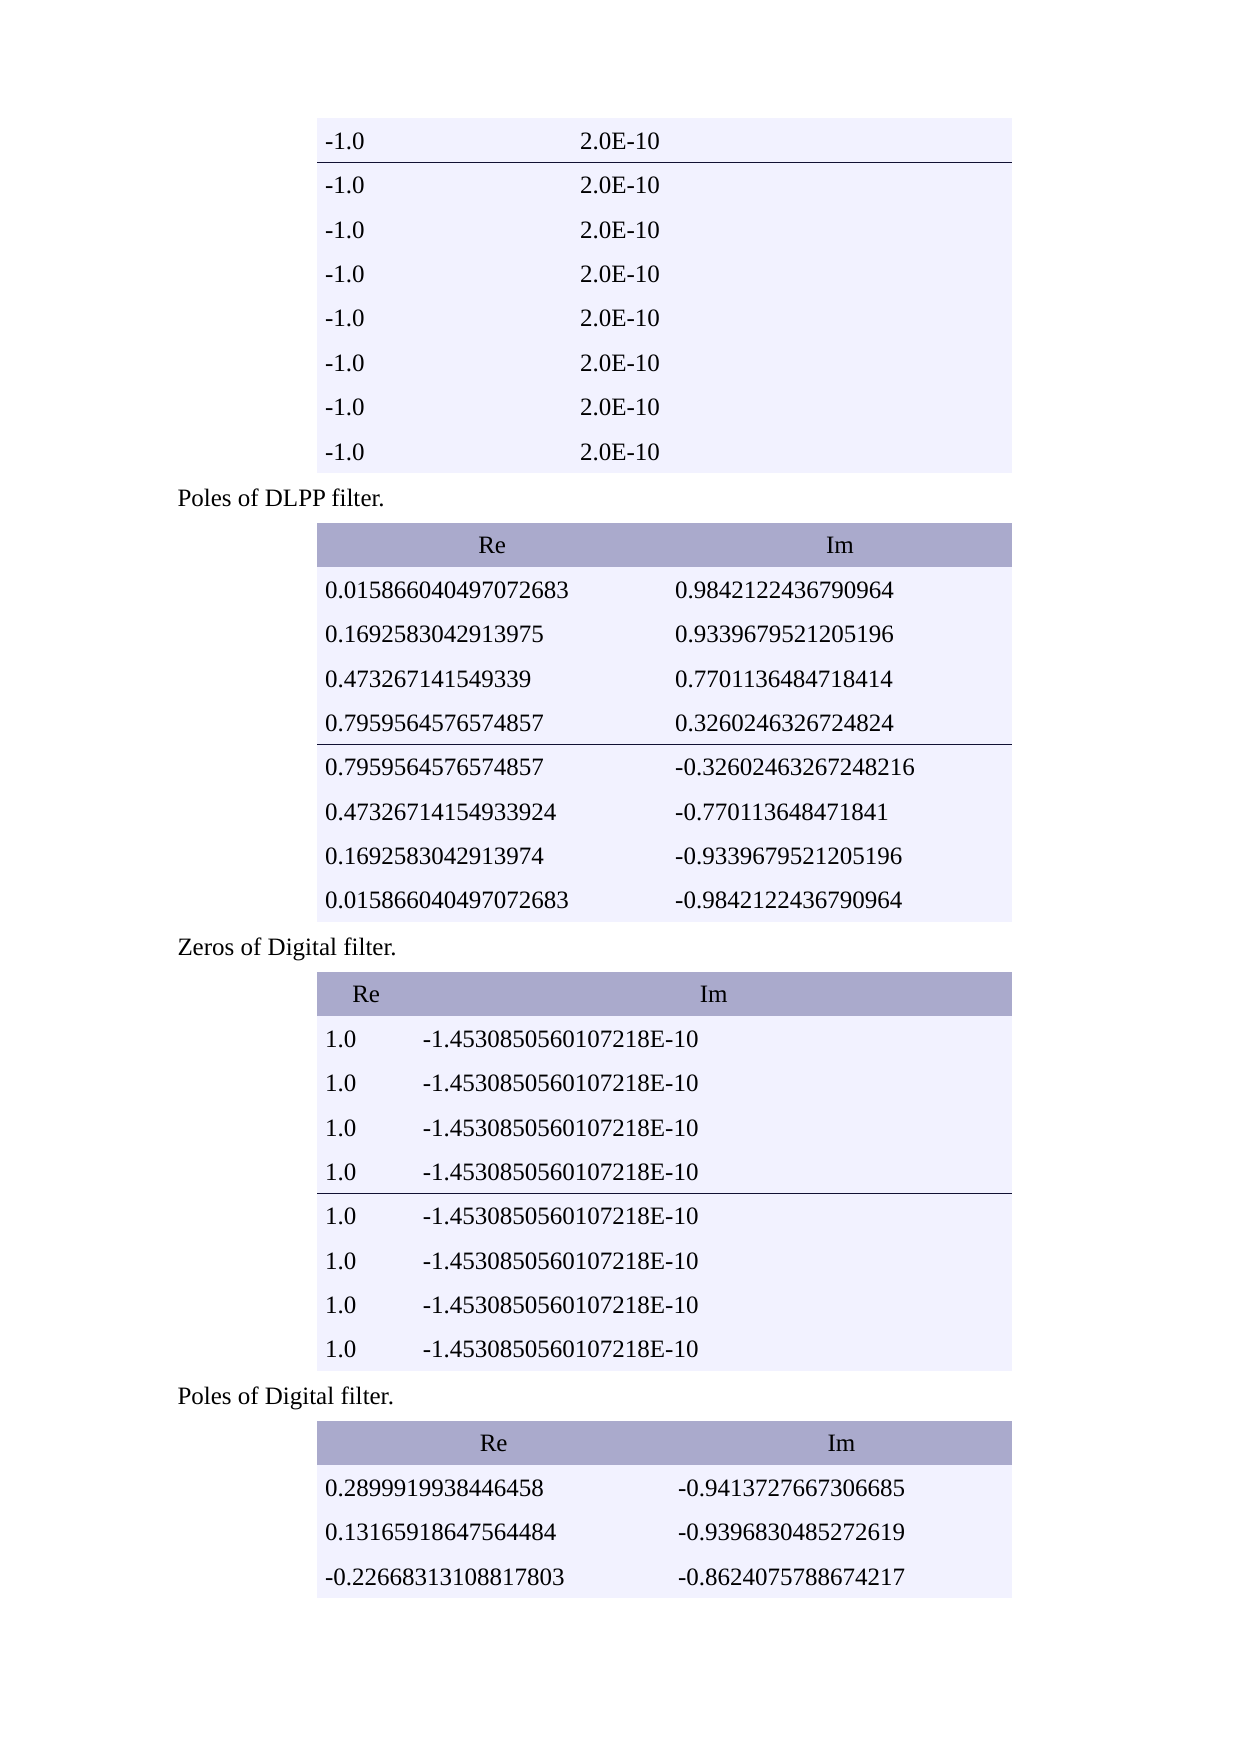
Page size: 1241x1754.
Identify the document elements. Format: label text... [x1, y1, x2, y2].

table_cell 0.47326714154933924 [317, 789, 667, 833]
table_cell -1.4530850560107218E-10 [415, 1105, 1012, 1149]
table_cell -1.0 [317, 251, 572, 296]
table_cell 0.13165918647564484 [317, 1509, 670, 1554]
table_cell -0.9842122436790964 [667, 878, 1012, 922]
table_cell -0.32602463267248216 [667, 745, 1012, 789]
table_cell 2.0E-10 [572, 207, 1012, 251]
table_cell 2.0E-10 [572, 163, 1012, 207]
table_cell -1.4530850560107218E-10 [415, 1149, 1012, 1193]
table_cell -1.4530850560107218E-10 [415, 1238, 1012, 1282]
table_cell 0.7959564576574857 [317, 745, 667, 789]
table_header Im [670, 1421, 1012, 1465]
table_cell 1.0 [317, 1327, 415, 1371]
table_cell 0.1692583042913975 [317, 611, 667, 656]
table_cell 1.0 [317, 1016, 415, 1060]
table_cell -0.9413727667306685 [670, 1465, 1012, 1509]
table_cell 0.015866040497072683 [317, 878, 667, 922]
table_cell 2.0E-10 [572, 384, 1012, 429]
table_cell 0.9842122436790964 [667, 567, 1012, 611]
table_header Im [667, 523, 1012, 567]
table_cell -1.0 [317, 429, 572, 473]
table_cell -1.4530850560107218E-10 [415, 1194, 1012, 1238]
table_cell -1.0 [317, 163, 572, 207]
text Zeros of Digital filter. [177, 932, 1152, 961]
table_cell -0.22668313108817803 [317, 1554, 670, 1598]
table_cell -1.0 [317, 207, 572, 251]
table_header Re [317, 523, 667, 567]
table_cell 0.3260246326724824 [667, 700, 1012, 744]
table_cell -1.4530850560107218E-10 [415, 1327, 1012, 1371]
table_cell 1.0 [317, 1149, 415, 1193]
table_cell 2.0E-10 [572, 118, 1012, 162]
table_cell 1.0 [317, 1194, 415, 1238]
table_cell 0.015866040497072683 [317, 567, 667, 611]
table_cell 0.1692583042913974 [317, 833, 667, 878]
table_cell -1.4530850560107218E-10 [415, 1016, 1012, 1060]
table_cell 0.9339679521205196 [667, 611, 1012, 656]
table_cell -1.4530850560107218E-10 [415, 1060, 1012, 1105]
table_cell 2.0E-10 [572, 296, 1012, 340]
table_header Re [317, 972, 415, 1016]
table_cell -0.9396830485272619 [670, 1509, 1012, 1554]
table_cell -0.770113648471841 [667, 789, 1012, 833]
table_cell -1.0 [317, 384, 572, 429]
table_cell 0.2899919938446458 [317, 1465, 670, 1509]
table_header Im [415, 972, 1012, 1016]
table_cell 2.0E-10 [572, 340, 1012, 384]
table_cell -0.8624075788674217 [670, 1554, 1012, 1598]
table_cell -1.0 [317, 118, 572, 162]
table_cell 0.7701136484718414 [667, 656, 1012, 700]
table_cell 0.7959564576574857 [317, 700, 667, 744]
text Poles of DLPP filter. [177, 483, 1152, 512]
table_cell -1.0 [317, 296, 572, 340]
table_header Re [317, 1421, 670, 1465]
table_cell 2.0E-10 [572, 251, 1012, 296]
table_cell 1.0 [317, 1282, 415, 1327]
table_cell -1.0 [317, 340, 572, 384]
table_cell 2.0E-10 [572, 429, 1012, 473]
table_cell -0.9339679521205196 [667, 833, 1012, 878]
table_cell 1.0 [317, 1060, 415, 1105]
table_cell -1.4530850560107218E-10 [415, 1282, 1012, 1327]
table_cell 1.0 [317, 1238, 415, 1282]
table_cell 0.473267141549339 [317, 656, 667, 700]
table_cell 1.0 [317, 1105, 415, 1149]
text Poles of Digital filter. [177, 1381, 1152, 1410]
